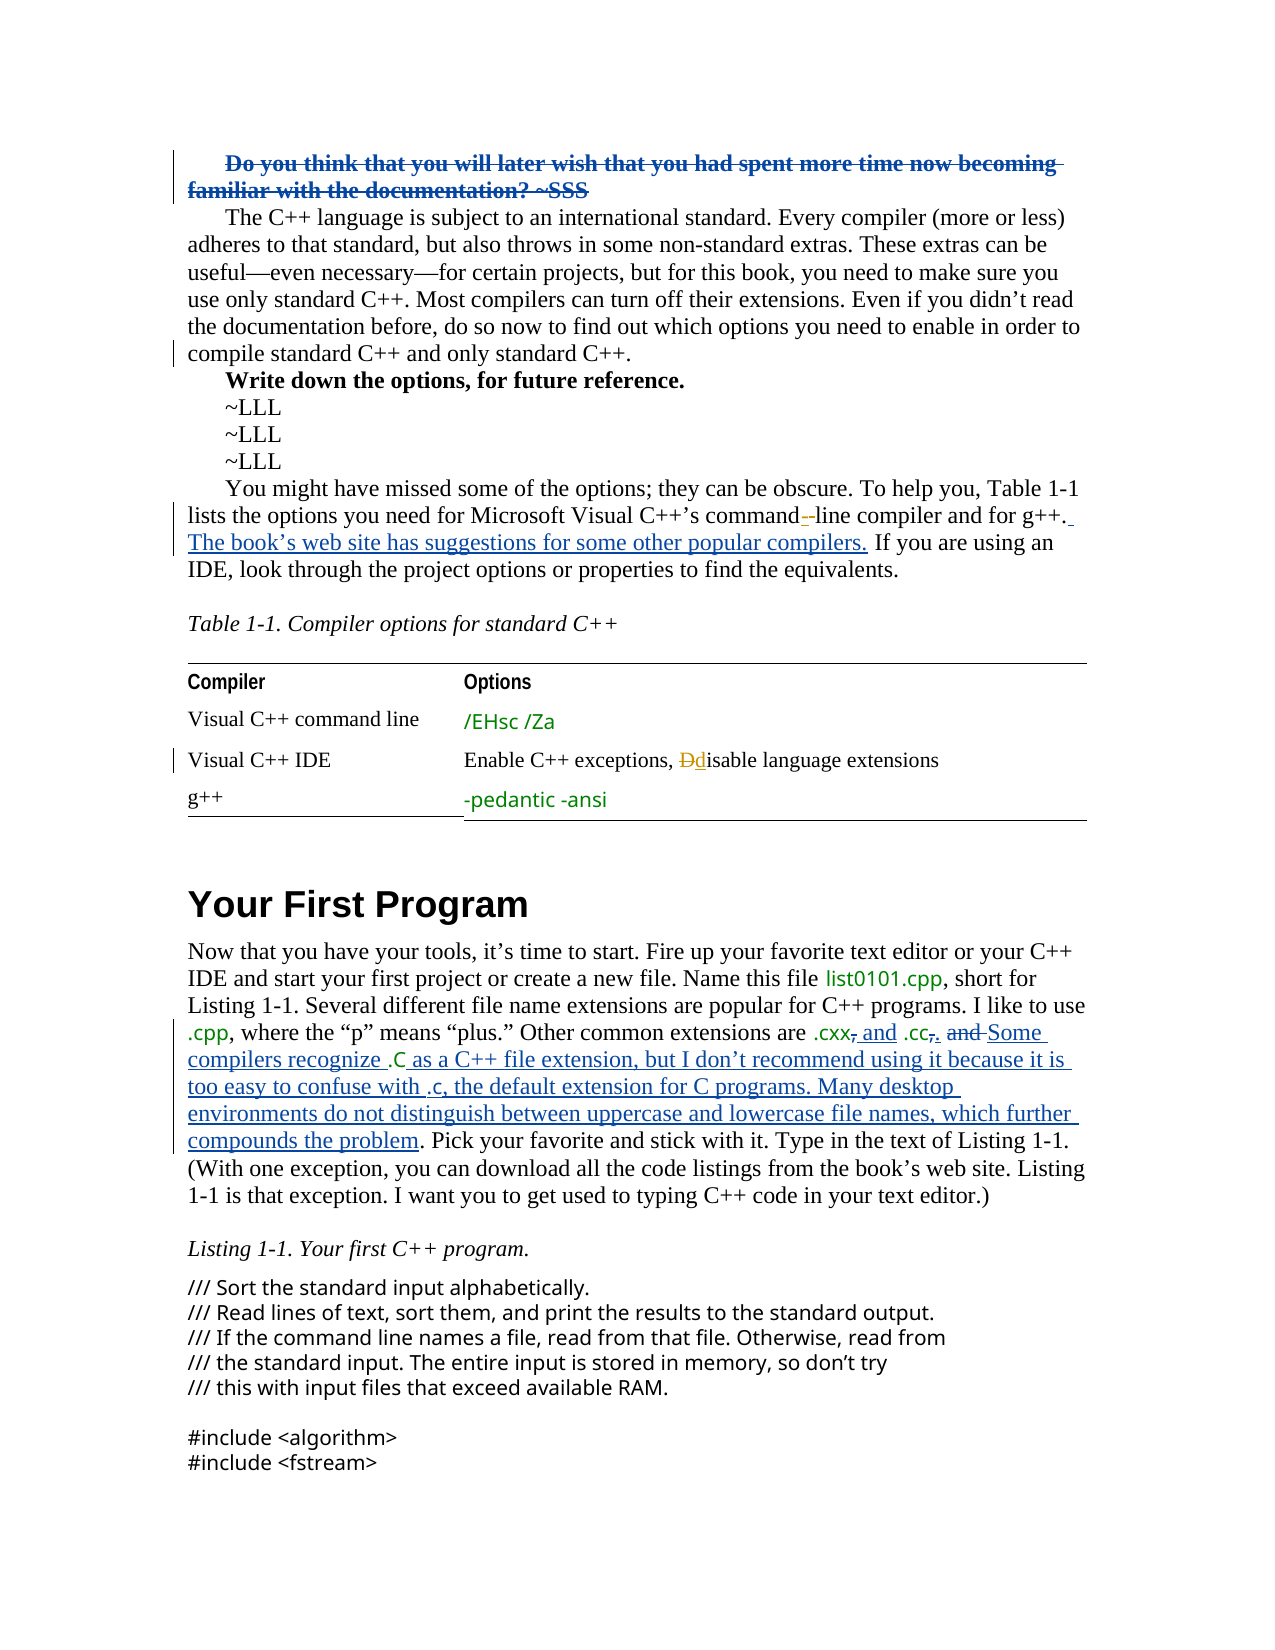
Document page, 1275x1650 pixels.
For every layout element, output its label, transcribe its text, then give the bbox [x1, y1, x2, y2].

text Now that you have your tools, it’s time to start. Fire up your favorite text editor or your C++ IDE and start your first project or create a new file. Name this file list0101.cpp, short for Listing 1-1. Several different file name extensions are popular for C++ programs. I like to use .cpp, where the “p” means “plus.” Other common extensions are .cxx and .cc. Some compilers recognize .C as a C++ file extension, but I don’t recommend using it because it is too easy to confuse with .c, the default extension for C programs. Many desktop environments do not distinguish between uppercase and lowercase file names, which further compounds the problem. Pick your favorite and stick with it. Type in the text of Listing 1-1. (With one exception, you can download all the code listings from the book’s web site. Listing 1-1 is that exception. I want you to get used to typing C++ code in your text editor.) [187, 938, 1087, 1208]
table_cell /EHsc /Za [464, 707, 1087, 748]
text Write down the options, for future reference. [187, 367, 1087, 394]
table_header Compiler [188, 664, 464, 707]
table_cell Visual C++ IDE [188, 748, 464, 785]
table_cell g++ [188, 785, 464, 816]
text /// Sort the standard input alphabetically. [187, 1275, 1072, 1300]
text The C++ language is subject to an international standard. Every compiler (more or less) adheres to that standard, but also throws in some non-standard extras. These extras can be useful—even necessary—for certain projects, but for this book, you need to make sure you use only standard C++. Most compilers can turn off their extensions. Even if you didn’t read the documentation before, do so now to find out which options you need to enable in order to compile standard C++ and only standard C++. [187, 204, 1087, 367]
table_cell Visual C++ command line [188, 707, 464, 748]
text /// the standard input. The entire input is stored in memory, so don’t try [187, 1350, 1072, 1375]
subtitle Your First Program [187, 883, 1087, 925]
table_cell -pedantic -ansi [464, 785, 1087, 820]
text ~LLL [187, 394, 1087, 421]
table_header Options [464, 664, 1087, 707]
table_cell Enable C++ exceptions, disable language extensions [464, 748, 1087, 785]
table_cell [188, 817, 464, 846]
text #include <fstream> [187, 1450, 1072, 1475]
text ~LLL [187, 448, 1087, 475]
text /// If the command line names a file, read from that file. Otherwise, read from [187, 1325, 1072, 1350]
text Listing 1-1. Your first C++ program. [187, 1233, 1087, 1263]
table_cell [464, 821, 1087, 846]
text Table 1-1. Compiler options for standard C++ [187, 608, 1087, 637]
text #include <algorithm> [187, 1425, 1072, 1450]
text ~LLL [187, 421, 1087, 448]
text /// this with input files that exceed available RAM. [187, 1375, 1072, 1400]
text /// Read lines of text, sort them, and print the results to the standard output. [187, 1300, 1072, 1325]
table_header [464, 650, 1087, 663]
table_header [188, 650, 464, 663]
text You might have missed some of the options; they can be obscure. To help you, Table 1-1 lists the options you need for Microsoft Visual C++’s command-line compiler and for g++. The book’s web site has suggestions for some other popular compilers. If you are using an IDE, look through the project options or properties to find the equivalents. [187, 475, 1087, 583]
